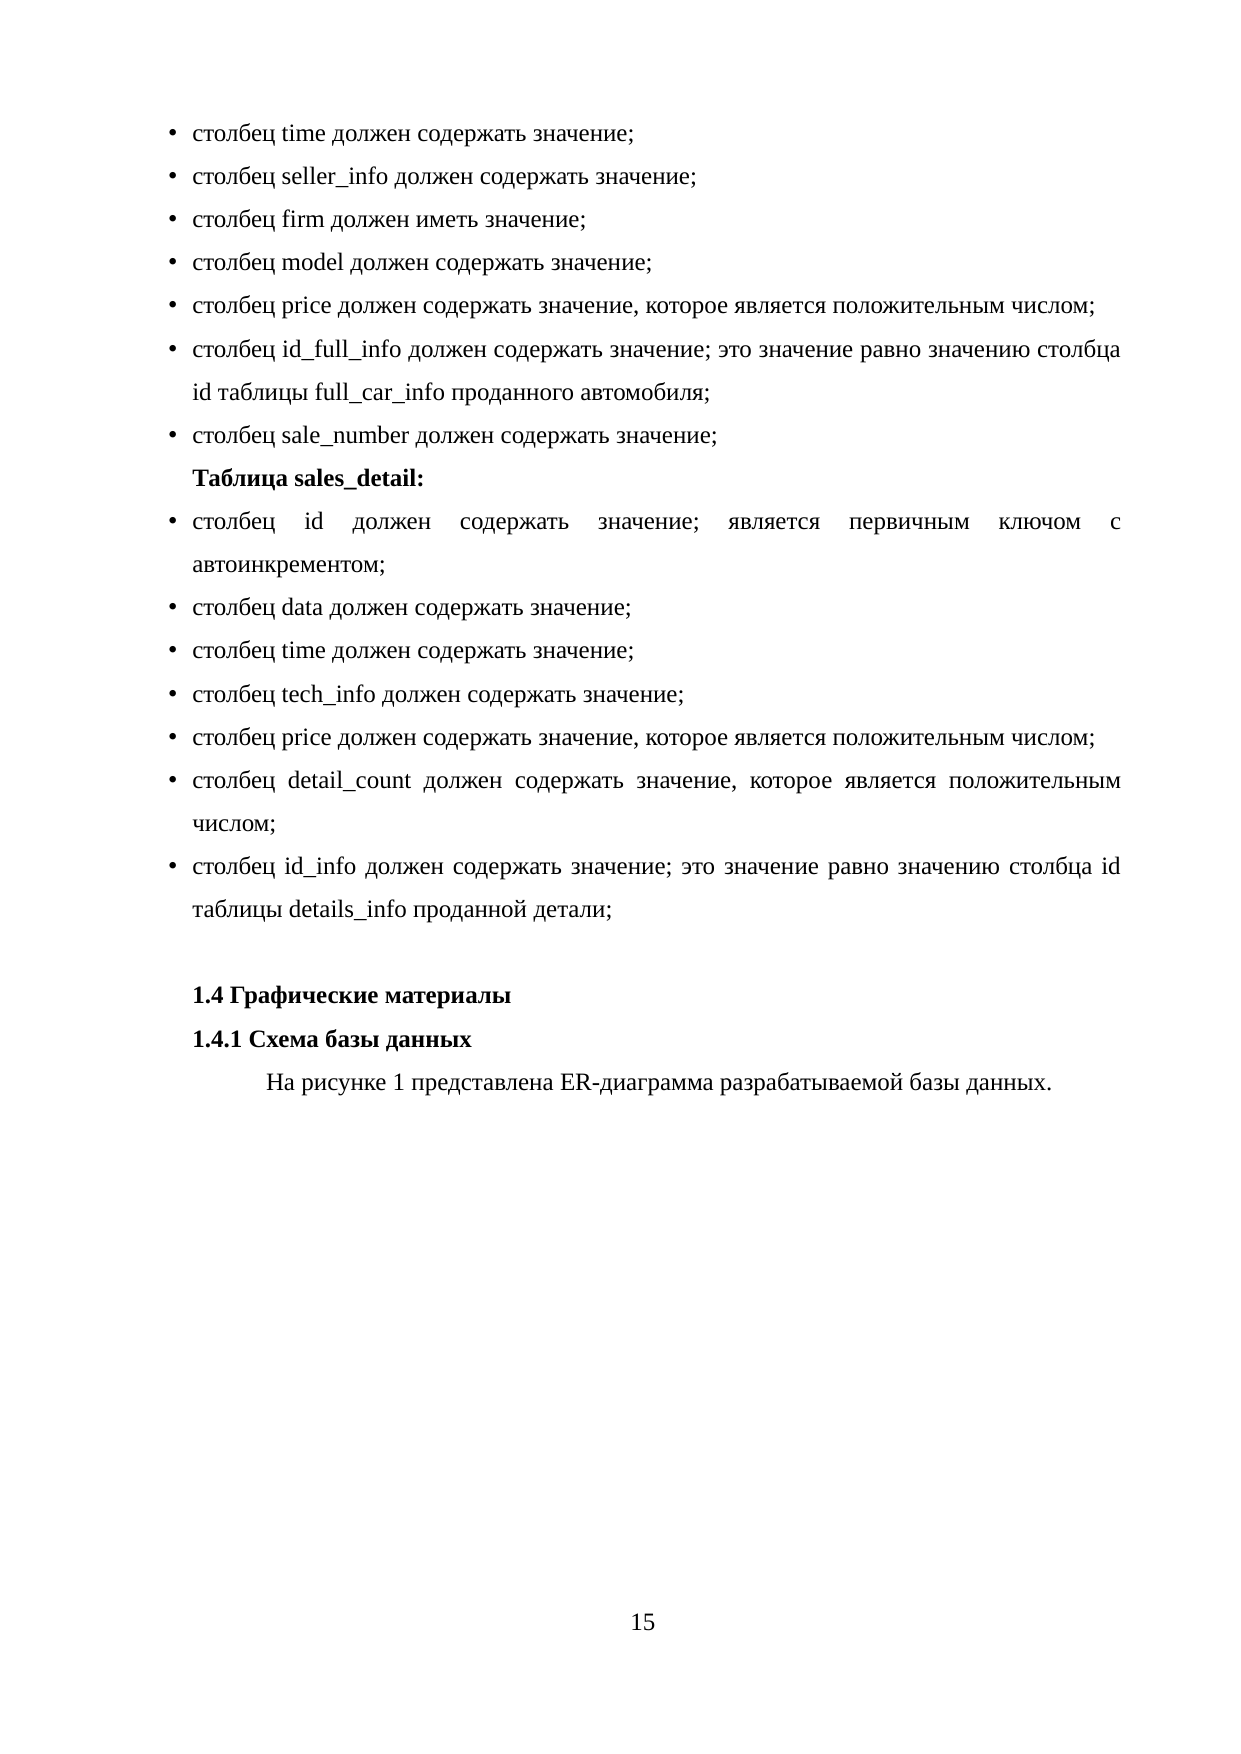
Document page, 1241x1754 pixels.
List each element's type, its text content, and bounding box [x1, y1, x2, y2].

list столбец detail_count должен содержать значение, которое является положительным числом; [168, 765, 1122, 837]
list столбец price должен содержать значение, которое является положительным числом; [168, 291, 1122, 319]
list столбец id должен содержать значение; является первичным ключом с автоинкрементом; [168, 506, 1122, 578]
list столбец time должен содержать значение; [168, 636, 1122, 664]
text Таблица sales_detail: [192, 463, 1122, 492]
list столбец firm должен иметь значение; [168, 204, 1122, 233]
subtitle 1.4.1 Схема базы данных [192, 1024, 1122, 1052]
text На рисунке 1 представлена ER-диаграмма разрабатываемой базы данных. [192, 1067, 1122, 1096]
list столбец id_info должен содержать значение; это значение равно значению столбца id таблицы details_info проданной детали; [168, 851, 1122, 923]
list столбец sale_number должен содержать значение; [168, 420, 1122, 449]
list столбец id_full_info должен содержать значение; это значение равно значению столбца id таблицы full_car_info проданного автомобиля; [168, 334, 1122, 406]
list столбец seller_info должен содержать значение; [168, 161, 1122, 190]
subtitle 1.4 Графические материалы [192, 981, 1122, 1009]
list столбец data должен содержать значение; [168, 592, 1122, 621]
list столбец price должен содержать значение, которое является положительным числом; [168, 722, 1122, 751]
list столбец time должен содержать значение; [168, 118, 1122, 147]
list столбец model должен содержать значение; [168, 247, 1122, 276]
list столбец tech_info должен содержать значение; [168, 679, 1122, 707]
